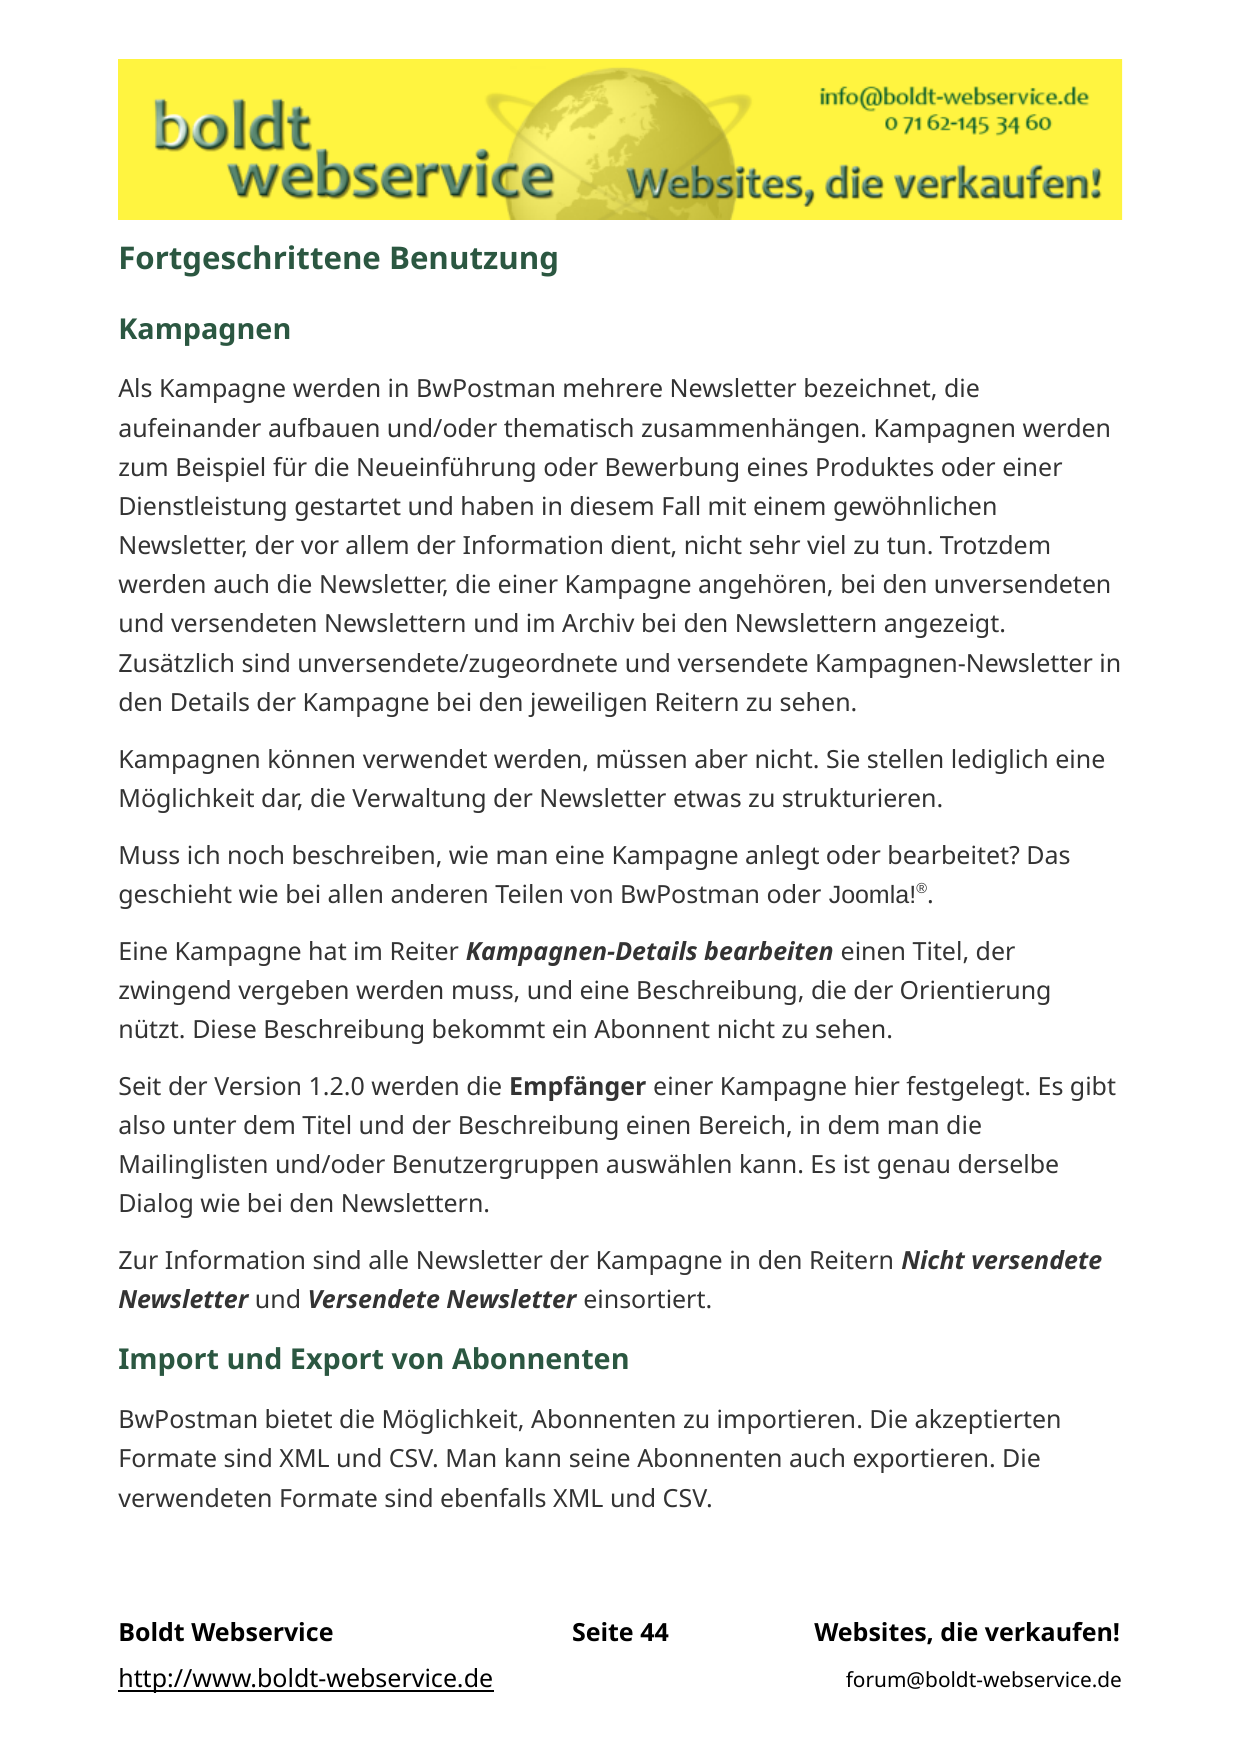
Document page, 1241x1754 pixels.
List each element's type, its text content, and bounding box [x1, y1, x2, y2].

text Eine Kampagne hat im Reiter Kampagnen-Details bearbeiten einen Titel, der zwingend vergeben werden muss, und eine Beschreibung, die der Orientierung nützt. Diese Beschreibung bekommt ein Abonnent nicht zu sehen. [118, 933, 1122, 1046]
picture [118, 59, 1123, 220]
subtitle Fortgeschrittene Benutzung [118, 236, 1122, 279]
text BwPostman bietet die Möglichkeit, Abonnenten zu importieren. Die akzeptierten Formate sind XML und CSV. Man kann seine Abonnenten auch exportieren. Die verwendeten Formate sind ebenfalls XML und CSV. [118, 1402, 1122, 1514]
text Muss ich noch beschreiben, wie man eine Kampagne anlegt oder bearbeitet? Das geschieht wie bei allen anderen Teilen von BwPostman oder Joomla!®. [118, 837, 1122, 911]
text Zur Information sind alle Newsletter der Kampagne in den Reitern Nicht versendete Newsletter und Versendete Newsletter einsortiert. [118, 1243, 1122, 1316]
text Als Kampagne werden in BwPostman mehrere Newsletter bezeichnet, die aufeinander aufbauen und/oder thematisch zusammenhängen. Kampagnen werden zum Beispiel für die Neueinführung oder Bewerbung eines Produktes oder einer Dienstleistung gestartet und haben in diesem Fall mit einem gewöhnlichen Newsletter, der vor allem der Information dient, nicht sehr viel zu tun. Trotzdem werden auch die Newsletter, die einer Kampagne angehören, bei den unversendeten und versendeten Newslettern und im Archiv bei den Newslettern angezeigt. Zusätzlich sind unversendete/zugeordnete und versendete Kampagnen-Newsletter in den Details der Kampagne bei den jeweiligen Reitern zu sehen. [118, 371, 1122, 718]
text Kampagnen können verwendet werden, müssen aber nicht. Sie stellen lediglich eine Möglichkeit dar, die Verwaltung der Newsletter etwas zu strukturieren. [118, 741, 1122, 814]
text Seit der Version 1.2.0 werden die Empfänger einer Kampagne hier festgelegt. Es gibt also unter dem Titel und der Beschreibung einen Bereich, in dem man die Mailinglisten und/oder Benutzergruppen auswählen kann. Es ist genau derselbe Dialog wie bei den Newslettern. [118, 1069, 1122, 1220]
subtitle Kampagnen [118, 308, 1122, 347]
subtitle Import und Export von Abonnenten [118, 1339, 1122, 1378]
